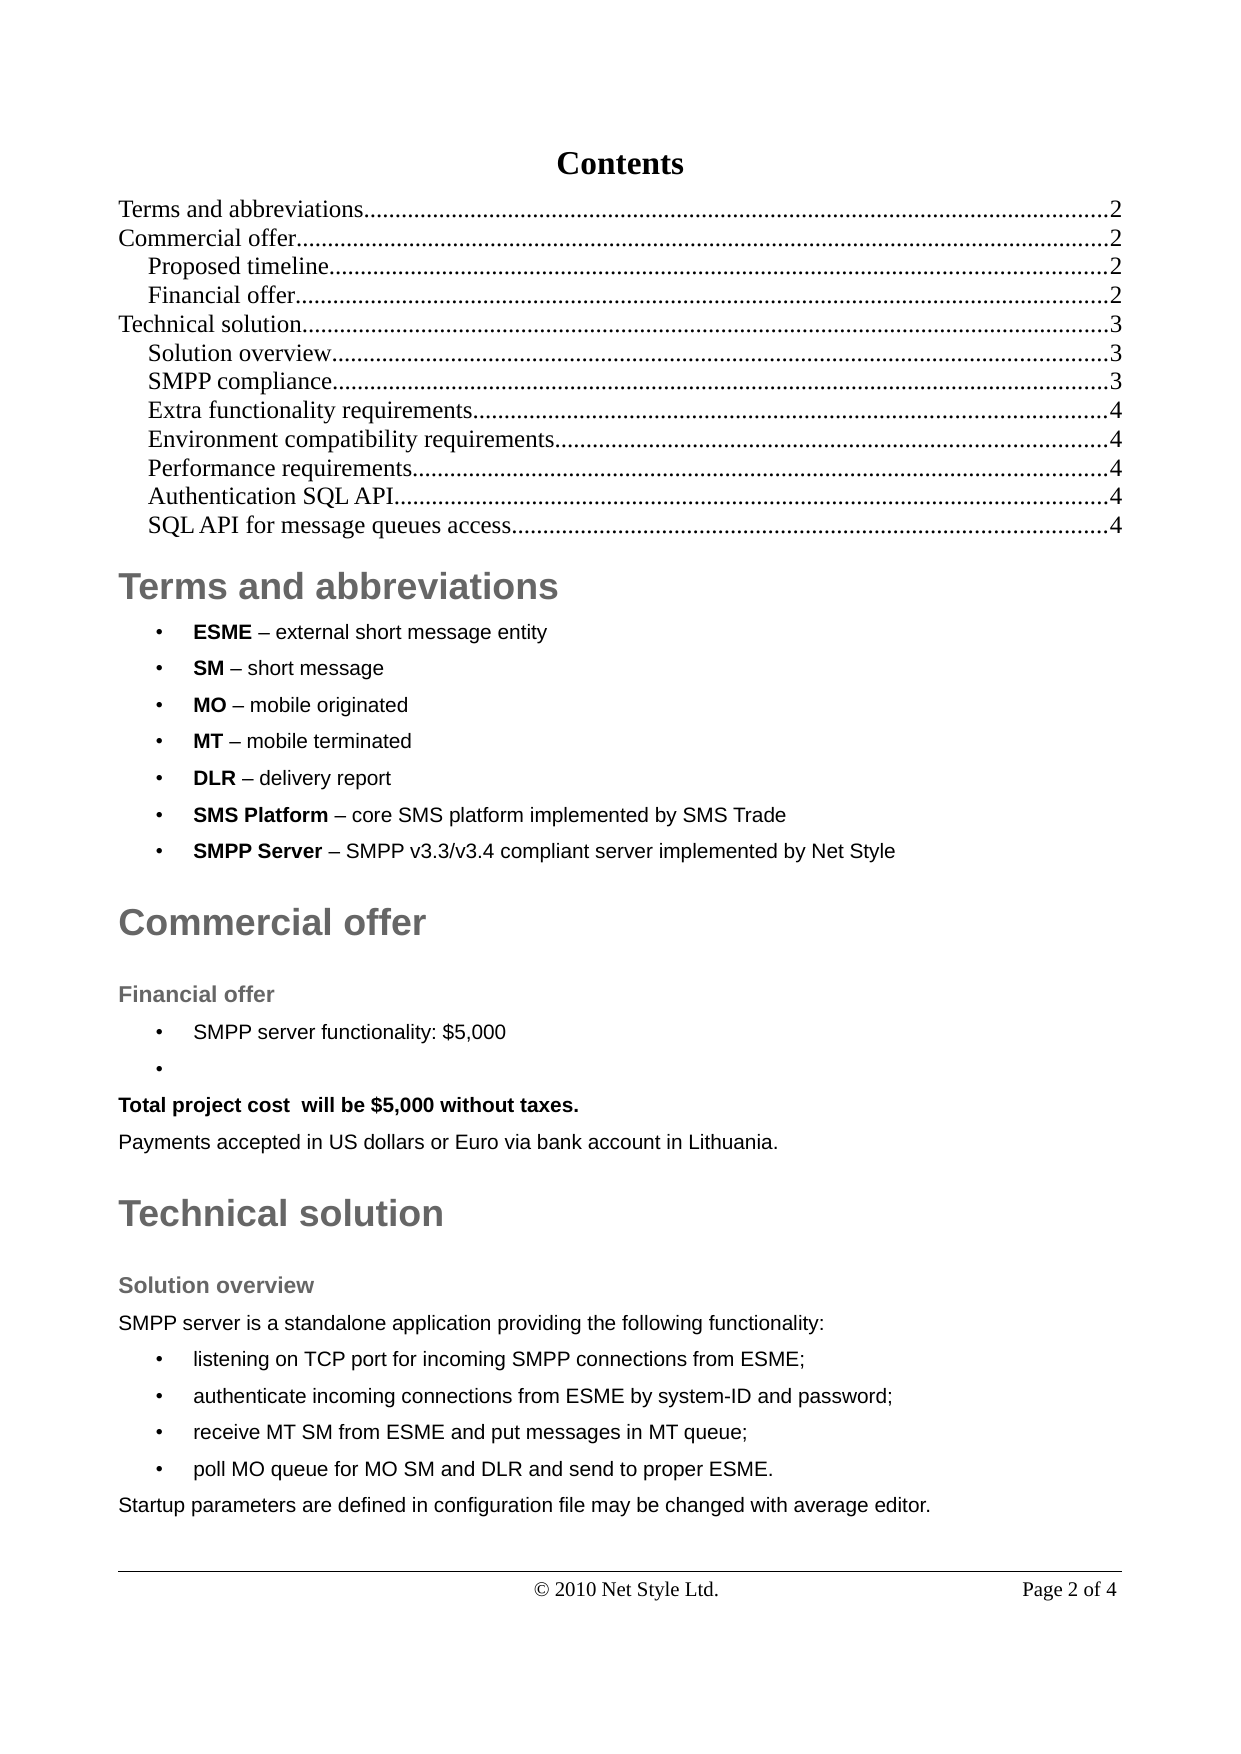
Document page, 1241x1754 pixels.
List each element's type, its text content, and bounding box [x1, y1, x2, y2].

text Total project cost will be $5,000 without taxes. [118, 1093, 1122, 1117]
text Extra functionality requirements 4 [148, 395, 1122, 424]
text Solution overview 3 [148, 338, 1122, 366]
text Commercial offer 2 [118, 223, 1122, 251]
text Payments accepted in US dollars or Euro via bank account in Lithuania. [118, 1129, 1122, 1153]
list poll MO queue for MO SM and DLR and send to proper ESME. [156, 1457, 1122, 1481]
text Terms and abbreviations 2 [118, 194, 1122, 223]
list listening on TCP port for incoming SMPP connections from ESME; [156, 1347, 1122, 1371]
list SM – short message [156, 656, 1122, 680]
list ESME – external short message entity [156, 619, 1122, 644]
subtitle Terms and abbreviations [118, 564, 1122, 607]
subtitle Financial offer [118, 981, 1122, 1007]
text Performance requirements 4 [148, 453, 1122, 481]
text Authentication SQL API 4 [148, 481, 1122, 510]
list MT – mobile terminated [156, 729, 1122, 753]
list SMS Platform – core SMS platform implemented by SMS Trade [156, 802, 1122, 826]
list MO – mobile originated [156, 693, 1122, 717]
text Financial offer 2 [148, 280, 1122, 309]
text Technical solution 3 [118, 309, 1122, 338]
text SQL API for message queues access 4 [148, 510, 1122, 539]
text SMPP compliance 3 [148, 366, 1122, 395]
text SMPP server is a standalone application providing the following functionality: [118, 1311, 1122, 1334]
list SMPP Server – SMPP v3.3/v3.4 compliant server implemented by Net Style [156, 839, 1122, 863]
list SMPP server functionality: $5,000 [156, 1020, 1122, 1044]
list authenticate incoming connections from ESME by system-ID and password; [156, 1383, 1122, 1408]
subtitle Solution overview [118, 1272, 1122, 1298]
text Proposed timeline 2 [148, 251, 1122, 280]
text Environment compatibility requirements 4 [148, 424, 1122, 453]
subtitle Technical solution [118, 1191, 1122, 1234]
subtitle Commercial offer [118, 901, 1122, 944]
text Startup parameters are defined in configuration file may be changed with average editor. [118, 1493, 1122, 1517]
list receive MT SM from ESME and put messages in MT queue; [156, 1420, 1122, 1444]
subtitle Contents [118, 143, 1122, 181]
list DLR – delivery report [156, 766, 1122, 790]
